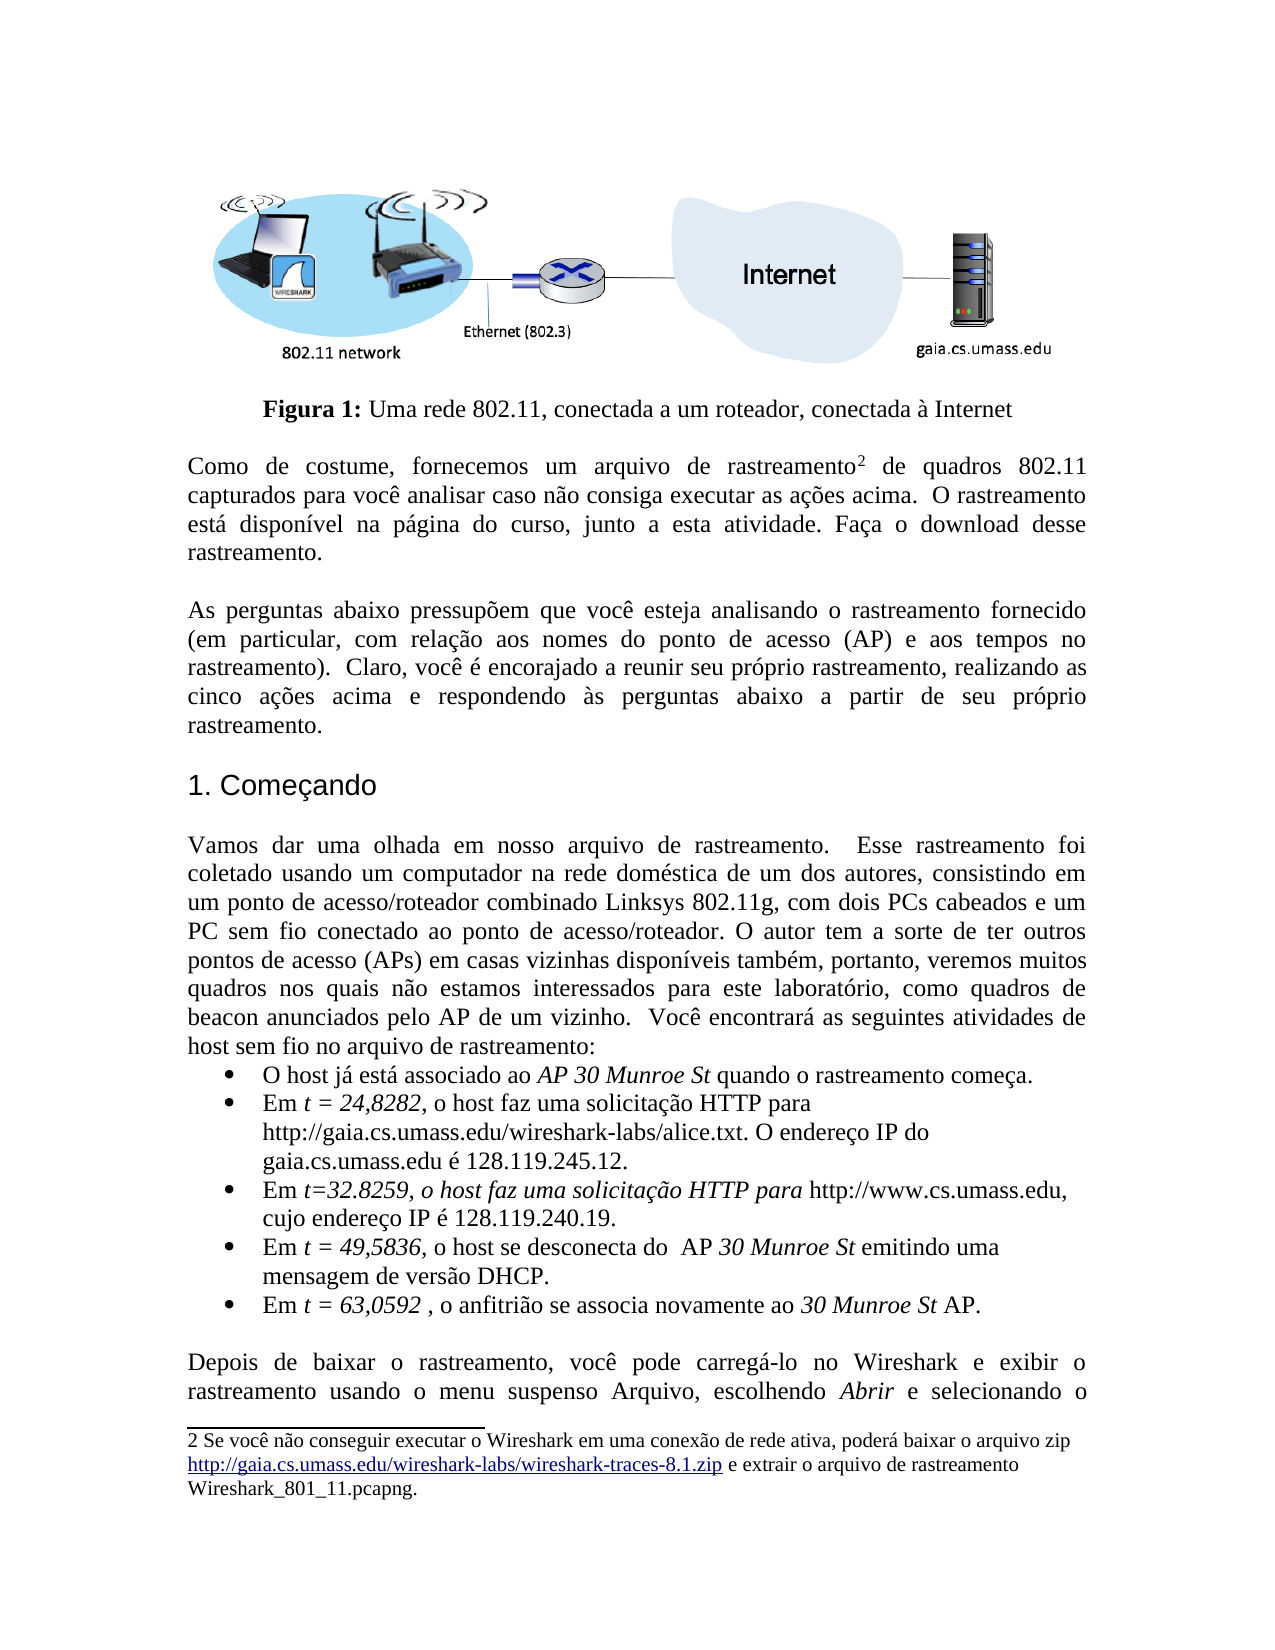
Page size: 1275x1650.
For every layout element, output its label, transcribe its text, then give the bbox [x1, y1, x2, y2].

list Em t = 24,8282, o host faz uma solicitação HTTP para http://gaia.cs.umass.edu/wireshark-labs/alice.txt. O endereço IP do gaia.cs.umass.edu é 128.119.245.12. [225, 1088, 1087, 1175]
list Em t=32.8259, o host faz uma solicitação HTTP para http://www.cs.umass.edu, cujo endereço IP é 128.119.240.19. [225, 1175, 1087, 1232]
text 1. Começando [187, 767, 1087, 801]
text Como de costume, fornecemos um arquivo de rastreamento de quadros 802.11 capturados para você analisar caso não consiga executar as ações acima. O rastreamento está disponível na página do curso, junto a esta atividade. Faça o download desse rastreamento. [187, 451, 1087, 566]
text Se você não conseguir executar o Wireshark em uma conexão de rede ativa, poderá baixar o arquivo zip http://gaia.cs.umass.edu/wireshark-labs/wireshark-traces-8.1.zip e extrair o arquivo de rastreamento Wireshark_801_11.pcapng. [187, 1428, 1087, 1500]
text As perguntas abaixo pressupõem que você esteja analisando o rastreamento fornecido (em particular, com relação aos nomes do ponto de acesso (AP) e aos tempos no rastreamento). Claro, você é encorajado a reunir seu próprio rastreamento, realizando as cinco ações acima e respondendo às perguntas abaixo a partir de seu próprio rastreamento. [187, 595, 1087, 739]
list Em t = 49,5836, o host se desconecta do AP 30 Munroe St emitindo uma mensagem de versão DHCP. [225, 1232, 1087, 1290]
list O host já está associado ao AP 30 Munroe St quando o rastreamento começa. [225, 1060, 1087, 1088]
text Figura 1: Uma rede 802.11, conectada a um roteador, conectada à Internet [187, 394, 1087, 422]
list Em t = 63,0592 , o anfitrião se associa novamente ao 30 Munroe St AP. [225, 1290, 1087, 1318]
text Vamos dar uma olhada em nosso arquivo de rastreamento. Esse rastreamento foi coletado usando um computador na rede doméstica de um dos autores, consistindo em um ponto de acesso/roteador combinado Linksys 802.11g, com dois PCs cabeados e um PC sem fio conectado ao ponto de acesso/roteador. O autor tem a sorte de ter outros pontos de acesso (APs) em casas vizinhas disponíveis também, portanto, veremos muitos quadros nos quais não estamos interessados para este laboratório, como quadros de beacon anunciados pelo AP de um vizinho. Você encontrará as seguintes atividades de host sem fio no arquivo de rastreamento: [187, 830, 1087, 1060]
text Depois de baixar o rastreamento, você pode carregá-lo no Wireshark e exibir o rastreamento usando o menu suspenso Arquivo, escolhendo Abrir e selecionando o [187, 1347, 1087, 1405]
